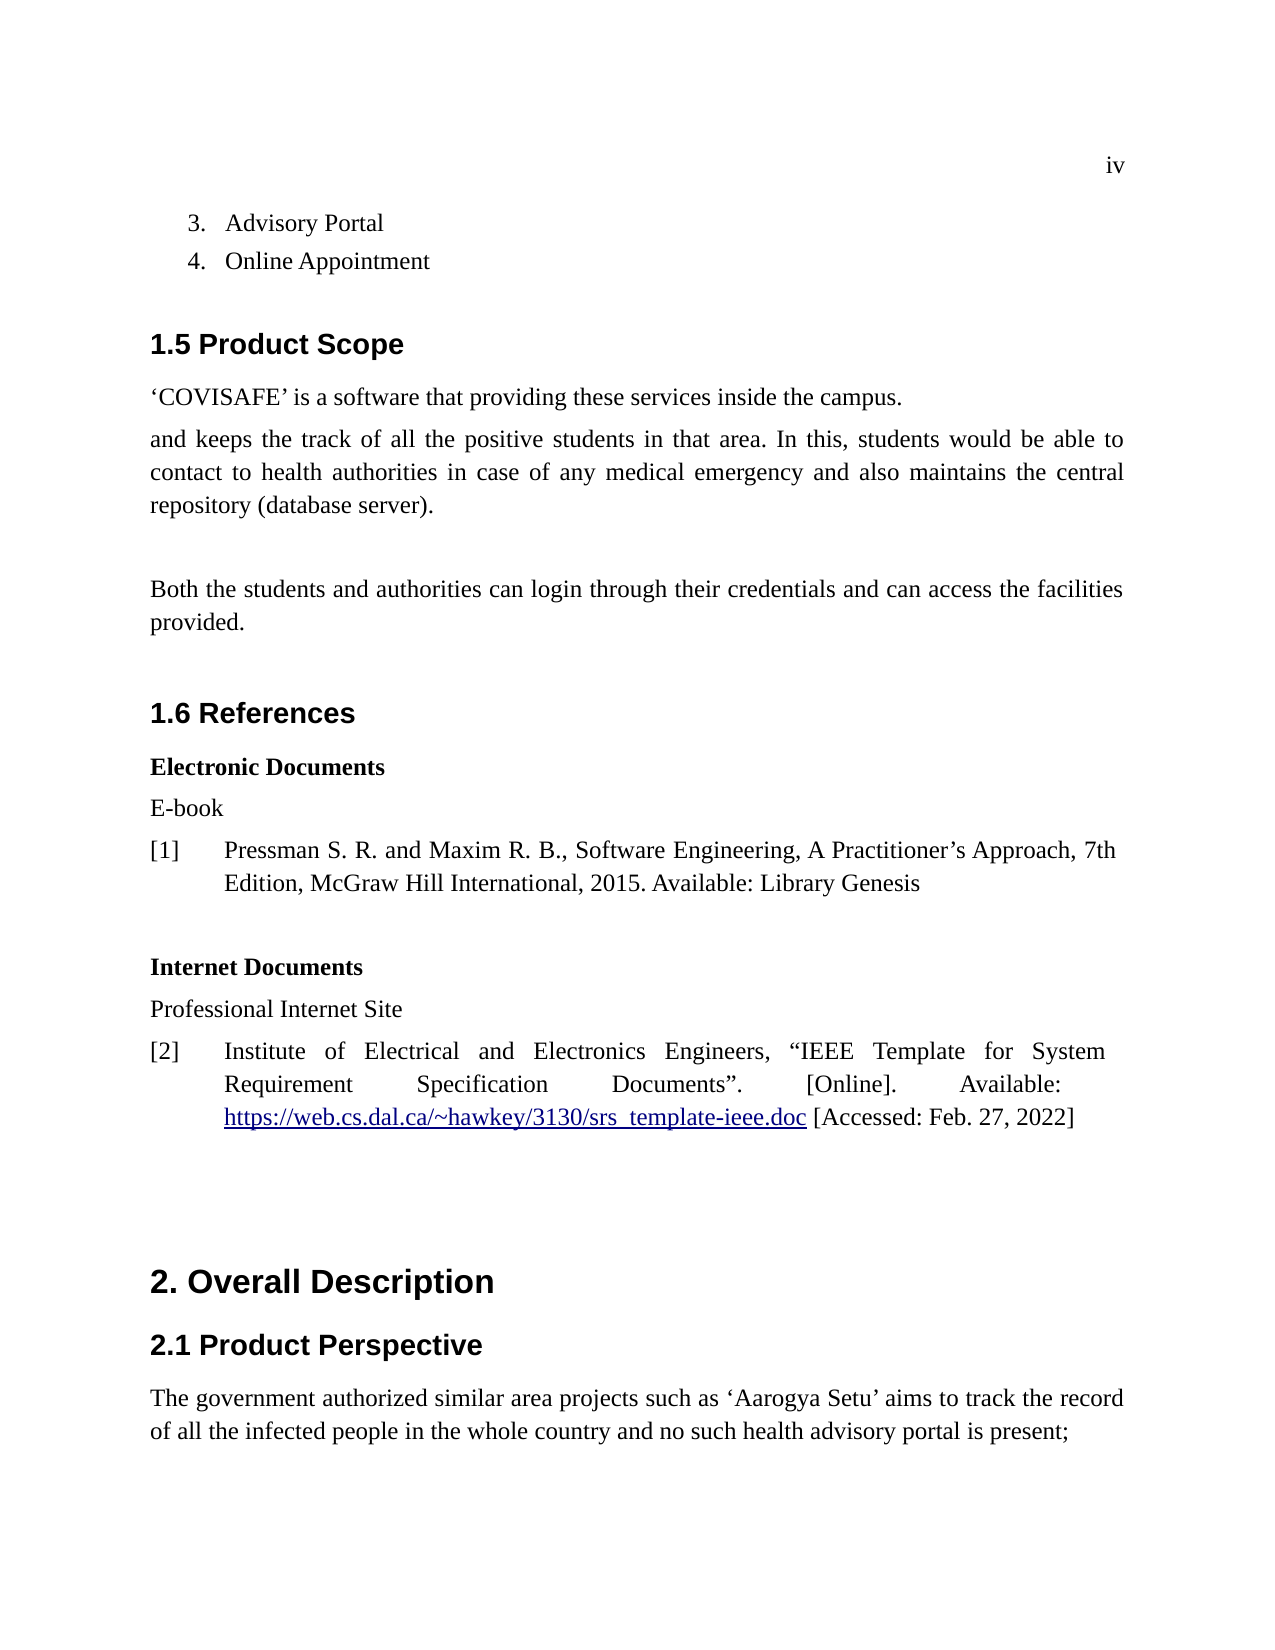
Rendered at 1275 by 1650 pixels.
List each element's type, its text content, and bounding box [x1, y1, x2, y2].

text ‘COVISAFE’ is a software that providing these services inside the campus. [150, 382, 1125, 411]
text Internet Documents [150, 952, 1125, 981]
text Professional Internet Site [150, 994, 1125, 1023]
subtitle 2. Overall Description [150, 1262, 1125, 1301]
subtitle 1.6 References [150, 697, 1125, 730]
text E-book [150, 793, 1125, 822]
text [1] Pressman S. R. and Maxim R. B., Software Engineering, A Practitioner’s Approach, 7th Edition, McGraw Hill International, 2015. Available: Library Genesis [150, 836, 1125, 897]
list Advisory Portal [187, 208, 1125, 237]
subtitle 2.1 Product Perspective [150, 1328, 1125, 1362]
text Both the students and authorities can login through their credentials and can access the facilities provided. [150, 574, 1125, 636]
list Online Appointment [187, 246, 1125, 275]
text [2] Institute of Electrical and Electronics Engineers, “IEEE Template for System Requirement Specification Documents”. [Online]. Available: https://web.cs.dal.ca/~hawkey/3130/srs_template-ieee.doc [Accessed: Feb. 27, 2022] [150, 1036, 1125, 1131]
text The government authorized similar area projects such as ‘Aarogya Setu’ aims to track the record of all the infected people in the whole country and no such health advisory portal is present; [150, 1383, 1125, 1445]
text Electronic Documents [150, 752, 1125, 780]
text and keeps the track of all the positive students in that area. In this, students would be able to contact to health authorities in case of any medical emergency and also maintains the central repository (database server). [150, 424, 1125, 519]
subtitle 1.5 Product Scope [150, 327, 1125, 361]
